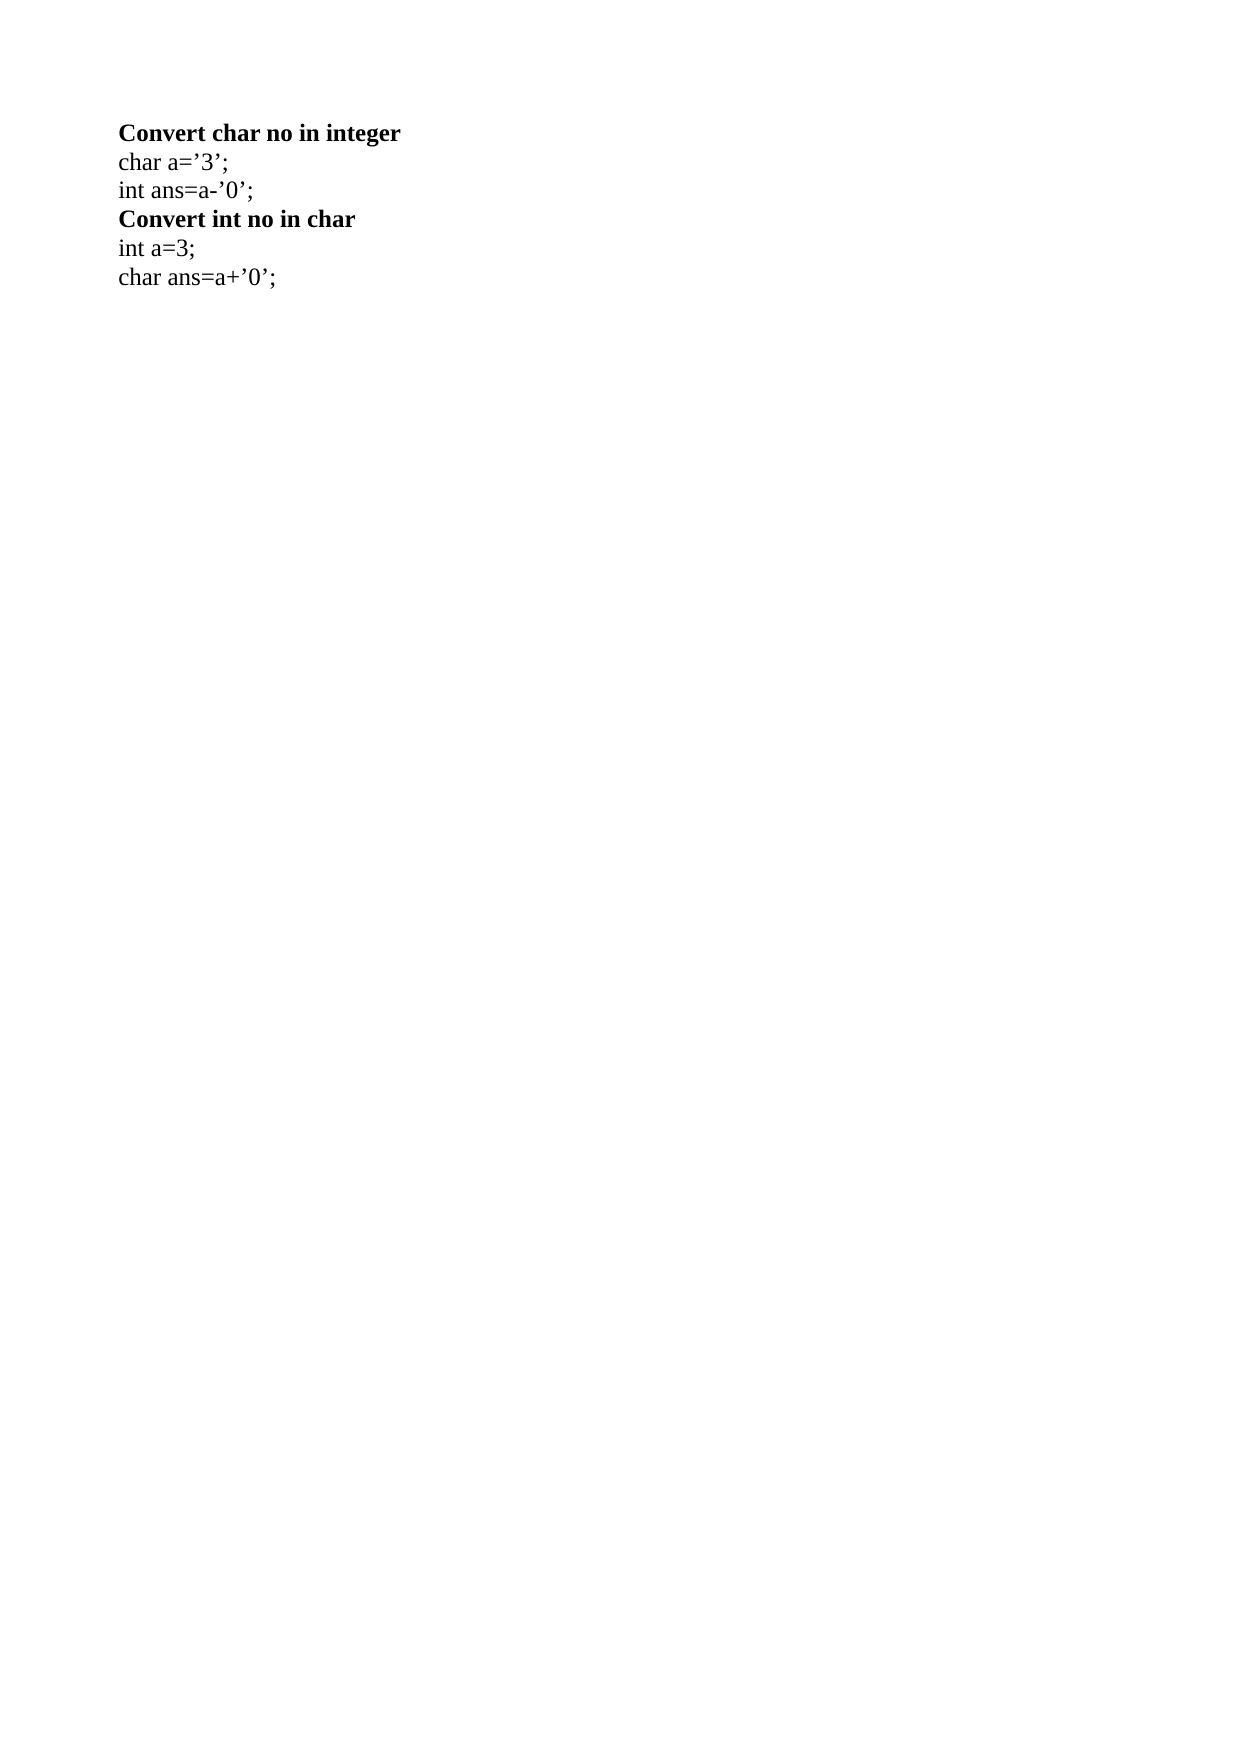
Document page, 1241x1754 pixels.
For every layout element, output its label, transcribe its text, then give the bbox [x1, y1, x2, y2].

text Convert char no in integer [118, 118, 1122, 147]
text int a=3; [118, 233, 1122, 262]
text int ans=a-’0’; [118, 176, 1122, 204]
text Convert int no in char [118, 204, 1122, 233]
text char ans=a+’0’; [118, 262, 1122, 291]
text char a=’3’; [118, 147, 1122, 176]
